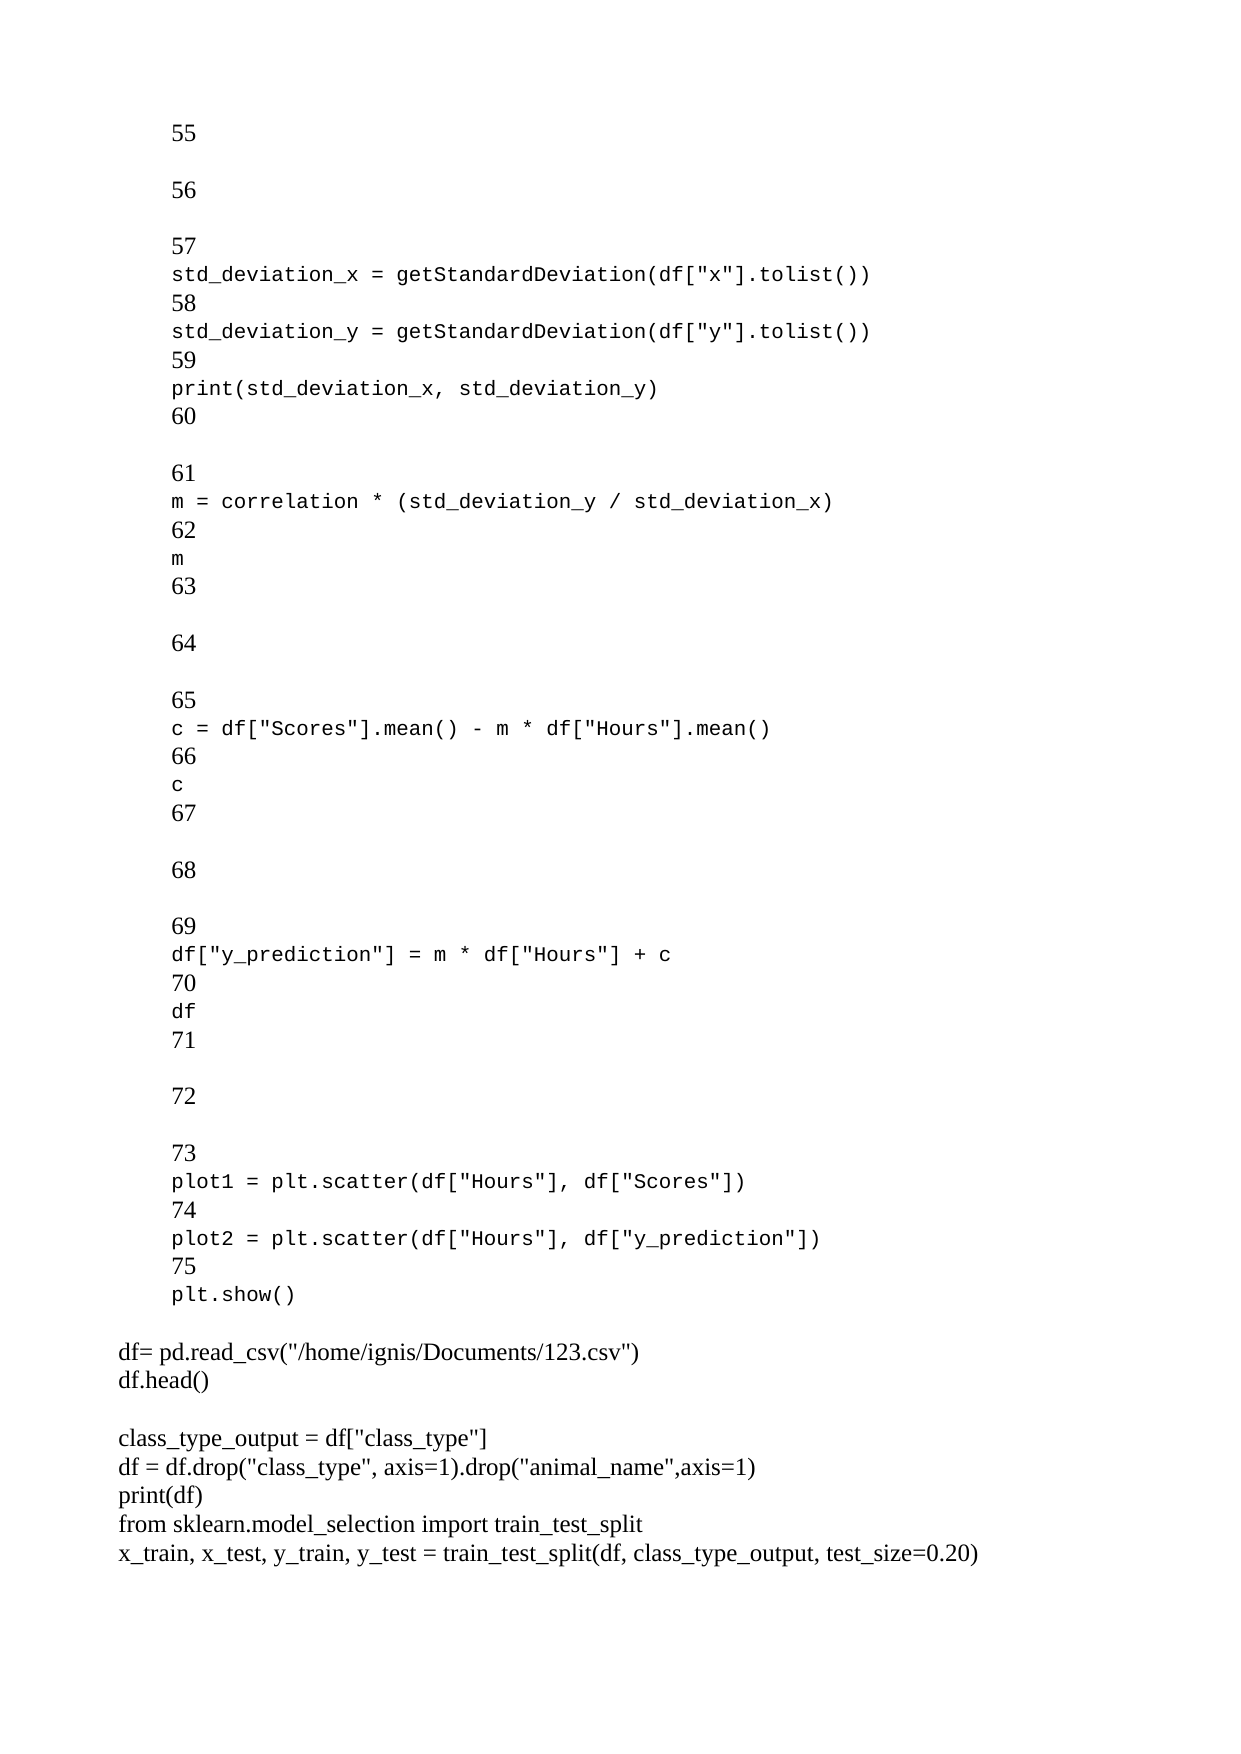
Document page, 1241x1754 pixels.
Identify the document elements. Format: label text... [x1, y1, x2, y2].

text from sklearn.model_selection import train_test_split [118, 1509, 1122, 1538]
text class_type_output = df["class_type"] [118, 1423, 1122, 1452]
text ​ [171, 888, 1122, 911]
text ​ [171, 661, 1122, 685]
text ​ [171, 831, 1122, 855]
text std_deviation_y = getStandardDeviation(df["y"].tolist()) [171, 321, 1122, 345]
text 59 [171, 345, 1122, 373]
text c [171, 774, 1122, 798]
text ​ [171, 604, 1122, 628]
text ​ [171, 434, 1122, 458]
text ​ [171, 1114, 1122, 1138]
text 70 [171, 968, 1122, 997]
text df= pd.read_csv("/home/ignis/Documents/123.csv") [118, 1337, 1122, 1366]
text 61 [171, 458, 1122, 487]
text 67 [171, 798, 1122, 827]
text 55 [171, 118, 1122, 147]
text 75 [171, 1251, 1122, 1280]
text ​ [171, 1058, 1122, 1081]
text plt.show() [171, 1284, 1122, 1308]
text 69 [171, 911, 1122, 940]
text c = df["Scores"].mean() - m * df["Hours"].mean() [171, 718, 1122, 741]
text 66 [171, 741, 1122, 770]
text std_deviation_x = getStandardDeviation(df["x"].tolist()) [171, 264, 1122, 288]
text ​ [171, 208, 1122, 231]
text 65 [171, 685, 1122, 713]
text 64 [171, 628, 1122, 657]
text 62 [171, 515, 1122, 543]
text df.head() [118, 1366, 1122, 1394]
text m = correlation * (std_deviation_y / std_deviation_x) [171, 491, 1122, 515]
text print(df) [118, 1481, 1122, 1509]
text 56 [171, 175, 1122, 203]
text plot1 = plt.scatter(df["Hours"], df["Scores"]) [171, 1171, 1122, 1195]
text 72 [171, 1081, 1122, 1110]
text plot2 = plt.scatter(df["Hours"], df["y_prediction"]) [171, 1228, 1122, 1251]
text df = df.drop("class_type", axis=1).drop("animal_name",axis=1) [118, 1452, 1122, 1481]
text 63 [171, 571, 1122, 600]
text 71 [171, 1025, 1122, 1053]
text m [171, 548, 1122, 571]
text print(std_deviation_x, std_deviation_y) [171, 378, 1122, 401]
text ​ [171, 151, 1122, 175]
text df [171, 1001, 1122, 1025]
text 60 [171, 401, 1122, 430]
text 68 [171, 855, 1122, 883]
text 58 [171, 288, 1122, 317]
text 73 [171, 1138, 1122, 1167]
text df["y_prediction"] = m * df["Hours"] + c [171, 944, 1122, 968]
text 74 [171, 1195, 1122, 1223]
text x_train, x_test, y_train, y_test = train_test_split(df, class_type_output, test_size=0.20) [118, 1538, 1122, 1567]
text 57 [171, 231, 1122, 260]
